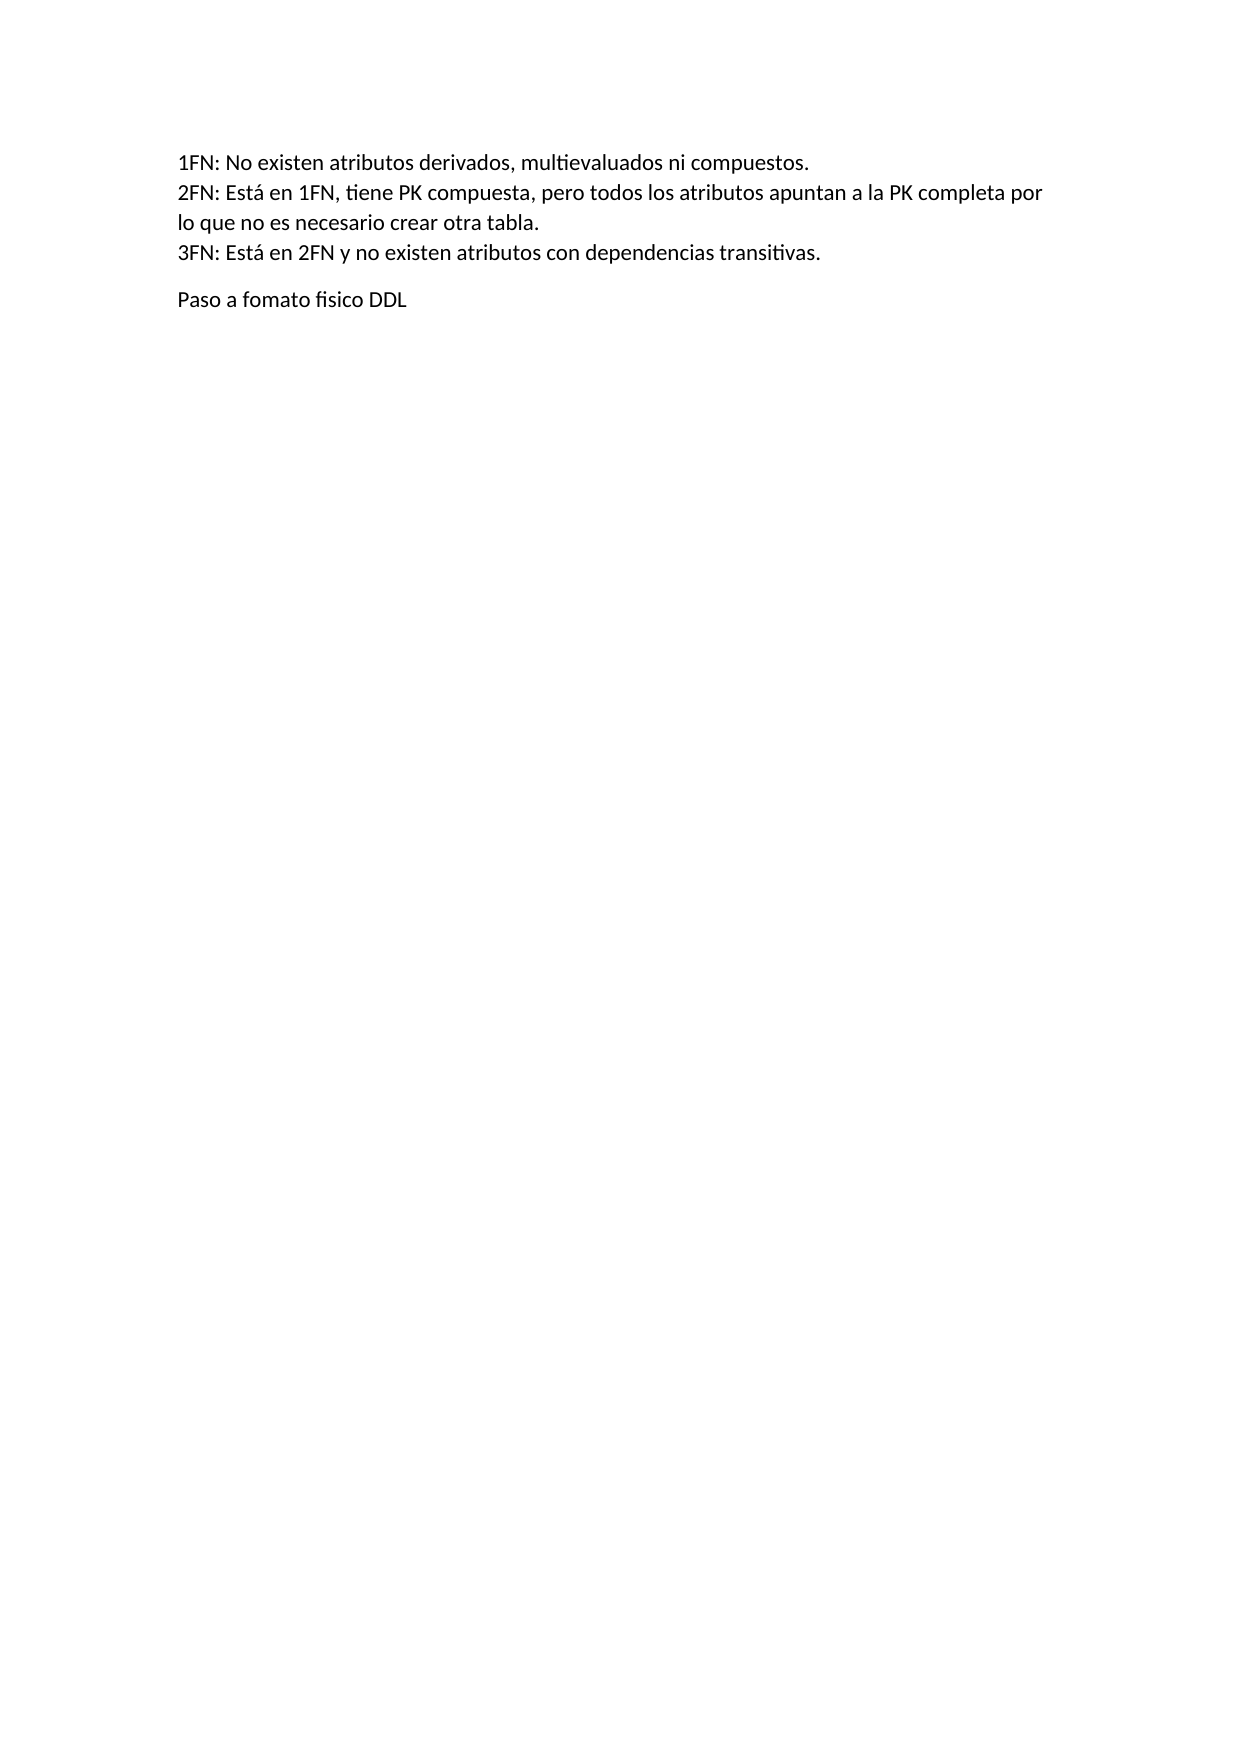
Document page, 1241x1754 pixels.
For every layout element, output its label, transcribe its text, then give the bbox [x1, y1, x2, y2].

text Paso a fomato fisico DDL [177, 285, 1063, 313]
text 1FN: No existen atributos derivados, multievaluados ni compuestos. 2FN: Está en 1FN, tiene PK compuesta, pero todos los atributos apuntan a la PK completa por lo que no es necesario crear otra tabla. 3FN: Está en 2FN y no existen atributos con dependencias transitivas. [177, 148, 1063, 266]
